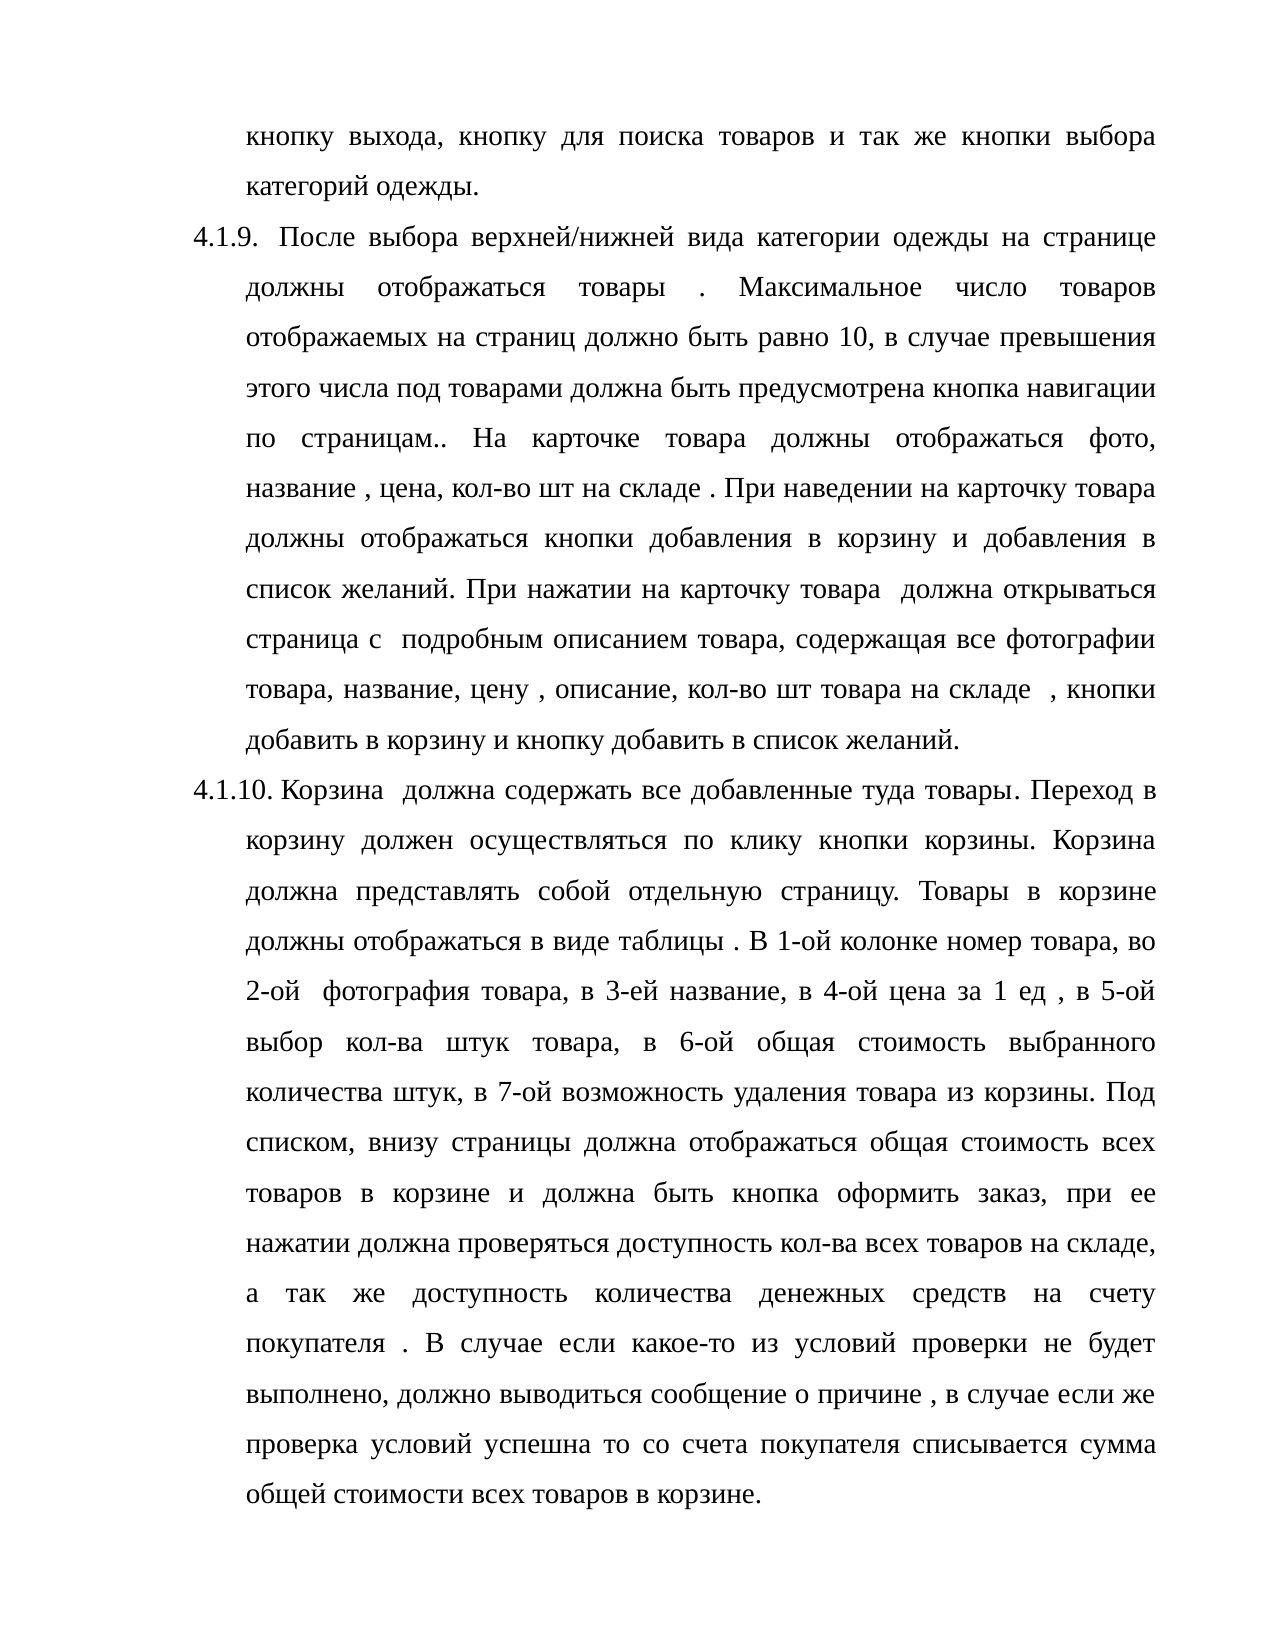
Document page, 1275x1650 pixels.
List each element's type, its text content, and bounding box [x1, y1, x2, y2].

list Корзина должна содержать все добавленные туда товары. Переход в корзину должен осуществляться по клику кнопки корзины. Корзина должна представлять собой отдельную страницу. Товары в корзине должны отображаться в виде таблицы . В 1-ой колонке номер товара, во 2-ой фотография товара, в 3-ей название, в 4-ой цена за 1 ед , в 5-ой выбор кол-ва штук товара, в 6-ой общая стоимость выбранного количества штук, в 7-ой возможность удаления товара из корзины. Под списком, внизу страницы должна отображаться общая стоимость всех товаров в корзине и должна быть кнопка оформить заказ, при ее нажатии должна проверяться доступность кол-ва всех товаров на складе, а так же доступность количества денежных средств на счету покупателя . В случае если какое-то из условий проверки не будет выполнено, должно выводиться сообщение о причине , в случае если же проверка условий успешна то со счета покупателя списывается сумма общей стоимости всех товаров в корзине. [193, 772, 1157, 1510]
list кнопку выхода, кнопку для поиска товаров и так же кнопки выбора категорий одежды. [193, 118, 1157, 202]
list После выбора верхней/нижней вида категории одежды на странице должны отображаться товары . Максимальное число товаров отображаемых на страниц должно быть равно 10, в случае превышения этого числа под товарами должна быть предусмотрена кнопка навигации по страницам.. На карточке товара должны отображаться фото, название , цена, кол-во шт на складе . При наведении на карточку товара должны отображаться кнопки добавления в корзину и добавления в список желаний. При нажатии на карточку товара должна открываться страница с подробным описанием товара, содержащая все фотографии товара, название, цену , описание, кол-во шт товара на складе , кнопки добавить в корзину и кнопку добавить в список желаний. [193, 219, 1157, 755]
